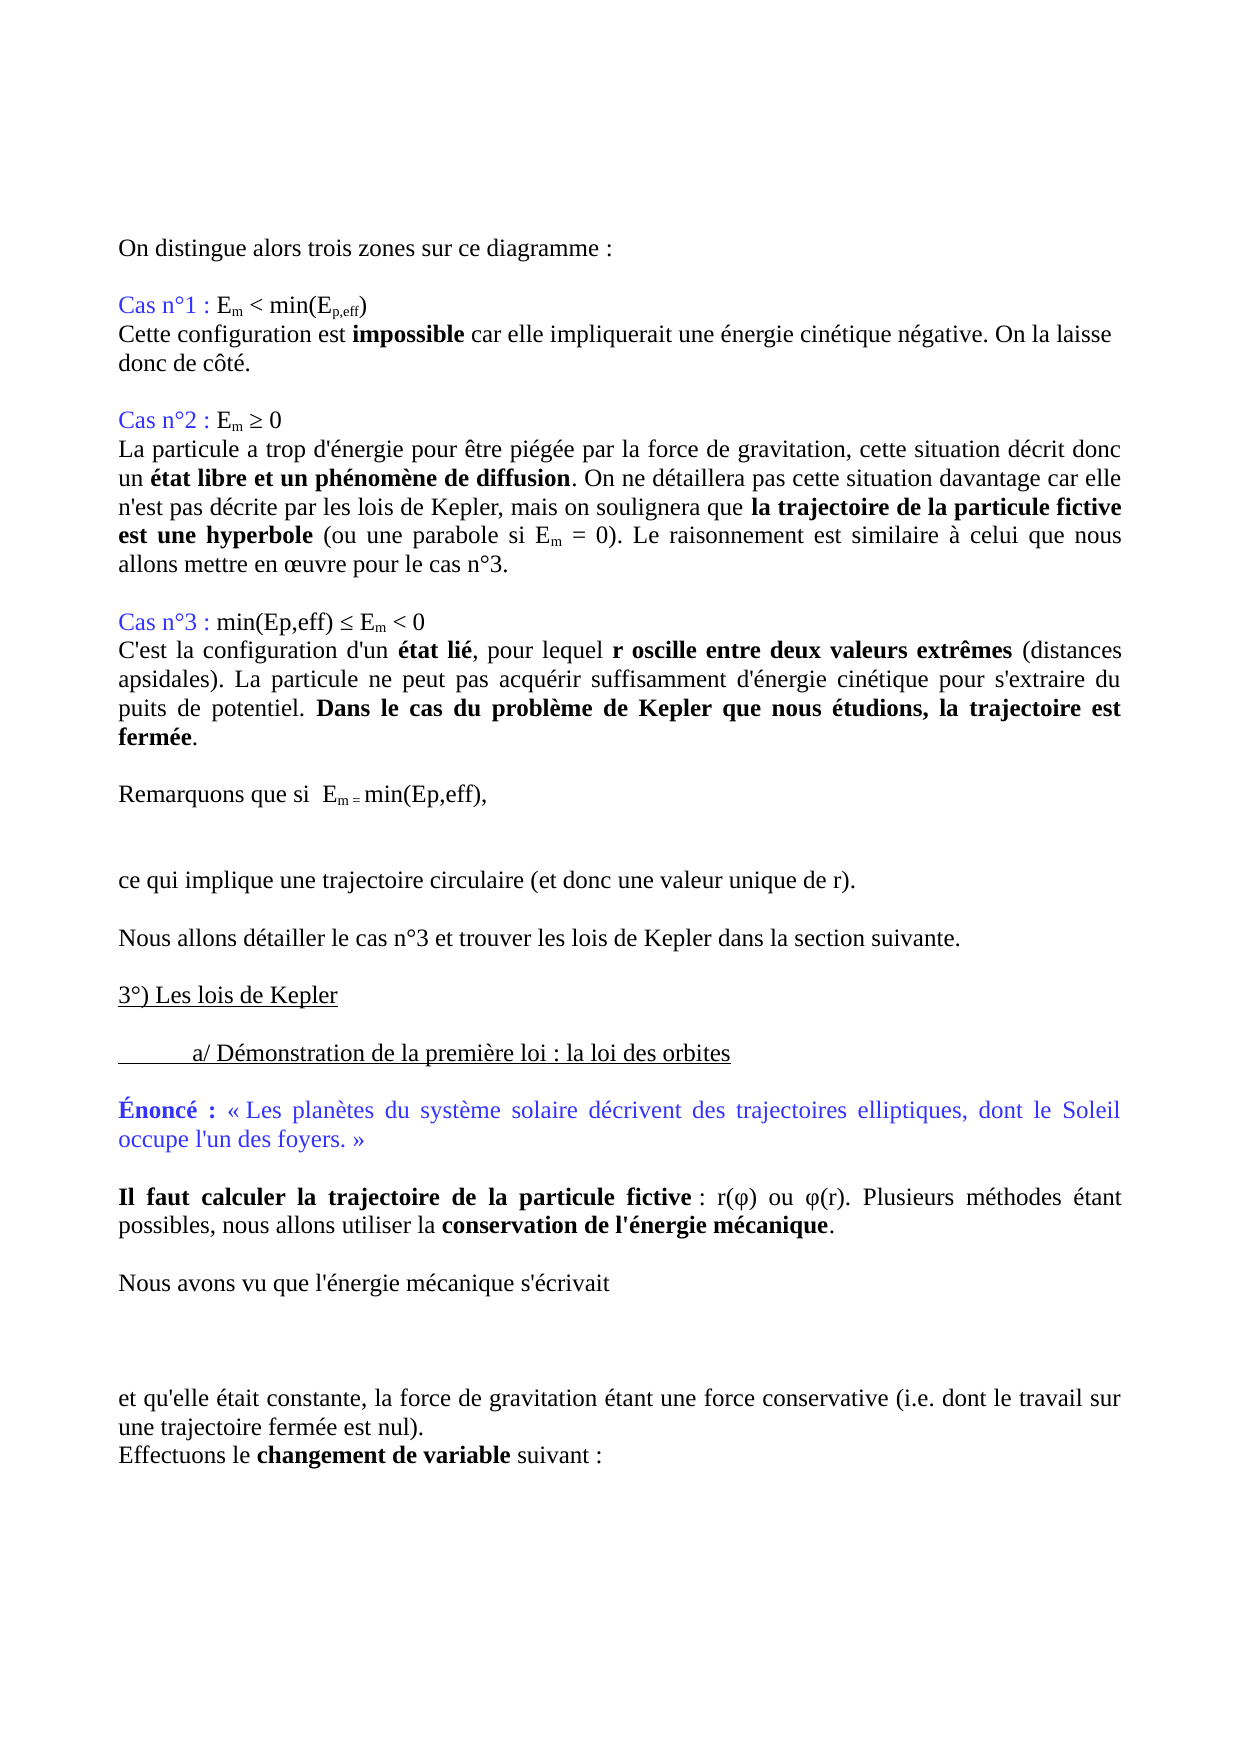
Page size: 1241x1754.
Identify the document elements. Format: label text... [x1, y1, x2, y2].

text Nous avons vu que l'énergie mécanique s'écrivait [118, 1268, 1122, 1297]
text Il faut calculer la trajectoire de la particule fictive : r(φ) ou φ(r). Plusieurs méthodes étant possibles, nous allons utiliser la conservation de l'énergie mécanique. [118, 1182, 1122, 1239]
text C'est la configuration d'un état lié, pour lequel r oscille entre deux valeurs extrêmes (distances apsidales). La particule ne peut pas acquérir suffisamment d'énergie cinétique pour s'extraire du puits de potentiel. Dans le cas du problème de Kepler que nous étudions, la trajectoire est fermée. [118, 636, 1122, 751]
text Effectuons le changement de variable suivant : [118, 1441, 1122, 1469]
text et qu'elle était constante, la force de gravitation étant une force conservative (i.e. dont le travail sur une trajectoire fermée est nul). [118, 1383, 1122, 1441]
text a/ Démonstration de la première loi : la loi des orbites [118, 1038, 1122, 1067]
text Cas n°3 : min(Ep,eff) ≤ Em < 0 [118, 607, 1122, 636]
text La particule a trop d'énergie pour être piégée par la force de gravitation, cette situation décrit donc un état libre et un phénomène de diffusion. On ne détaillera pas cette situation davantage car elle n'est pas décrite par les lois de Kepler, mais on soulignera que la trajectoire de la particule fictive est une hyperbole (ou une parabole si Em = 0). Le raisonnement est similaire à celui que nous allons mettre en œuvre pour le cas n°3. [118, 434, 1122, 578]
text Cas n°2 : Em ≥ 0 [118, 406, 1122, 434]
text 3°) Les lois de Kepler [118, 981, 1122, 1009]
text On distingue alors trois zones sur ce diagramme : [118, 233, 1122, 262]
text Cette configuration est impossible car elle impliquerait une énergie cinétique négative. On la laisse donc de côté. [118, 319, 1122, 377]
text Cas n°1 : Em < min(Ep,eff) [118, 291, 1122, 319]
text Remarquons que si Em = min(Ep,eff), [118, 779, 1122, 808]
text ce qui implique une trajectoire circulaire (et donc une valeur unique de r). [118, 866, 1122, 894]
text Énoncé : « Les planètes du système solaire décrivent des trajectoires elliptiques, dont le Soleil occupe l'un des foyers. » [118, 1096, 1122, 1153]
text Nous allons détailler le cas n°3 et trouver les lois de Kepler dans la section suivante. [118, 923, 1122, 952]
